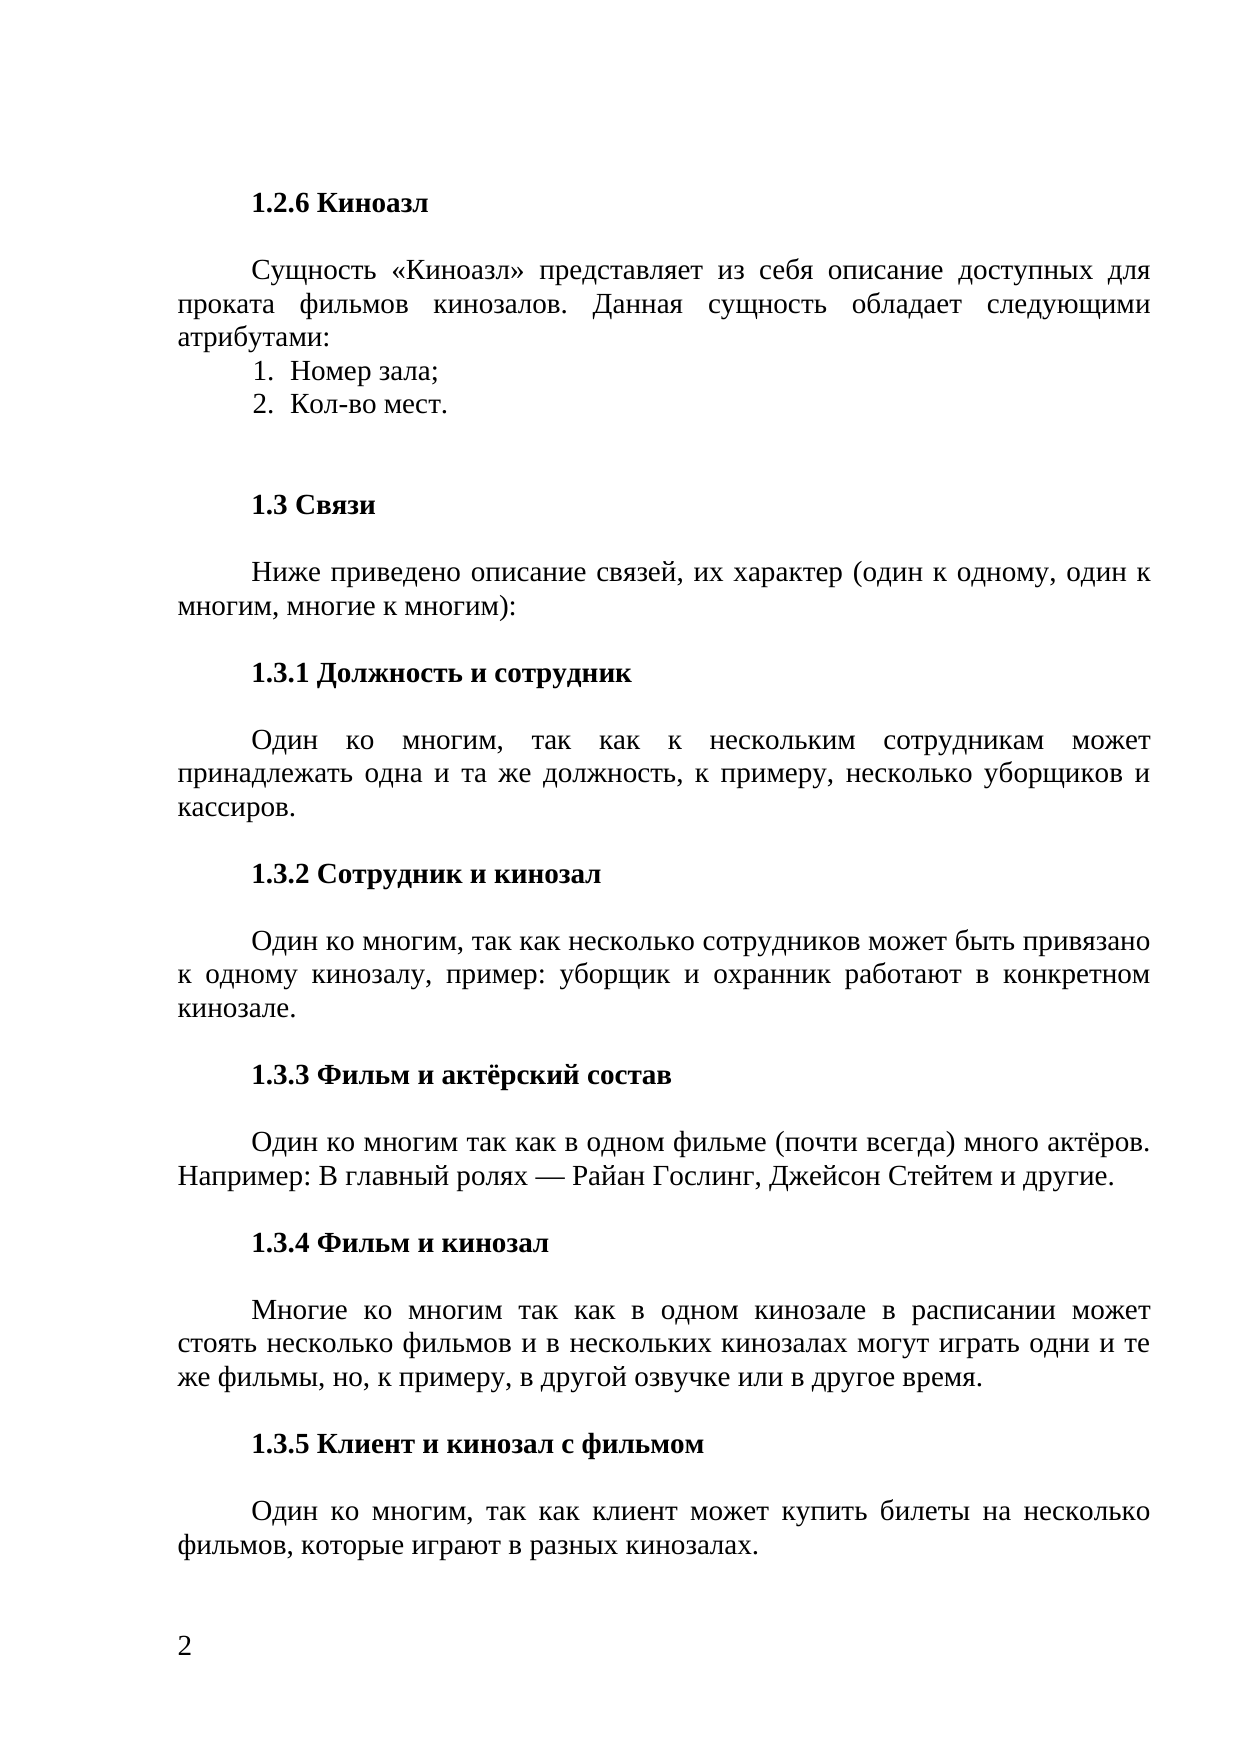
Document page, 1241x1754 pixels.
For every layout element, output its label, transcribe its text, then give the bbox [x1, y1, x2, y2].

text Сущность «Киноазл» представляет из себя описание доступных для проката фильмов кинозалов. Данная сущность обладает следующими атрибутами: [177, 252, 1152, 353]
subtitle 1.3 Связи [251, 487, 1152, 521]
text Один ко многим, так как несколько сотрудников может быть привязано к одному кинозалу, пример: уборщик и охранник работают в конкретном кинозале. [177, 923, 1152, 1024]
subtitle 1.3.1 Должность и сотрудник [251, 655, 1152, 688]
list Номер зала; [252, 353, 1152, 386]
subtitle 1.3.2 Сотрудник и кинозал [251, 856, 1152, 889]
subtitle 1.3.4 Фильм и кинозал [251, 1225, 1152, 1258]
text Один ко многим, так как к нескольким сотрудникам может принадлежать одна и та же должность, к примеру, несколько уборщиков и кассиров. [177, 722, 1152, 822]
list Кол-во мест. [252, 386, 1152, 420]
text Ниже приведено описание связей, их характер (один к одному, один к многим, многие к многим): [177, 554, 1152, 621]
subtitle 1.3.3 Фильм и актёрский состав [251, 1057, 1152, 1091]
text Один ко многим, так как клиент может купить билеты на несколько фильмов, которые играют в разных кинозалах. [177, 1493, 1152, 1560]
subtitle 1.2.6 Киноазл [251, 185, 1152, 219]
subtitle 1.3.5 Клиент и кинозал с фильмом [251, 1426, 1152, 1460]
text Многие ко многим так как в одном кинозале в расписании может стоять несколько фильмов и в нескольких кинозалах могут играть одни и те же фильмы, но, к примеру, в другой озвучке или в другое время. [177, 1292, 1152, 1393]
text Один ко многим так как в одном фильме (почти всегда) много актёров. Например: В главный ролях — Райан Гослинг, Джейсон Стейтем и другие. [177, 1124, 1152, 1191]
